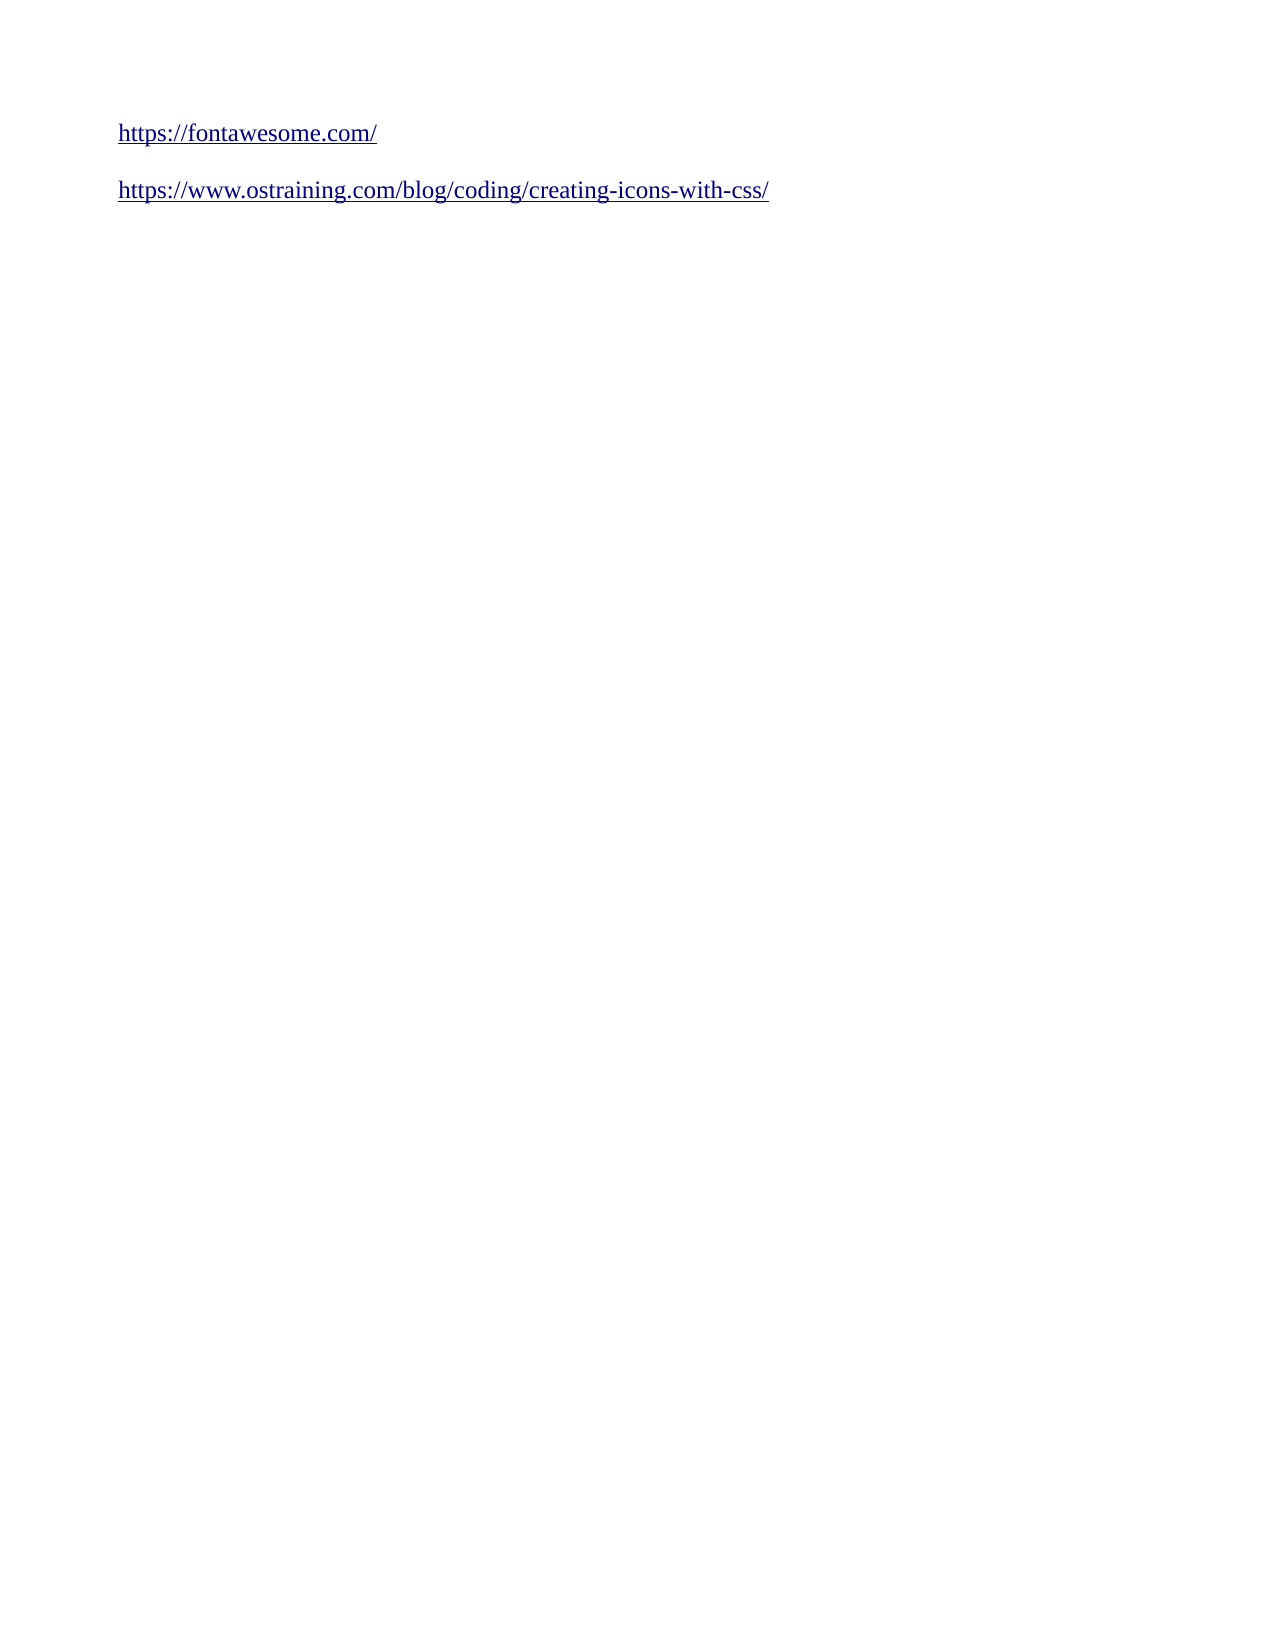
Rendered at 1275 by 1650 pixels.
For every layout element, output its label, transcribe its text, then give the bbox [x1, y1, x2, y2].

text https://fontawesome.com/ [118, 118, 1157, 147]
text https://www.ostraining.com/blog/coding/creating-icons-with-css/ [118, 176, 1157, 204]
